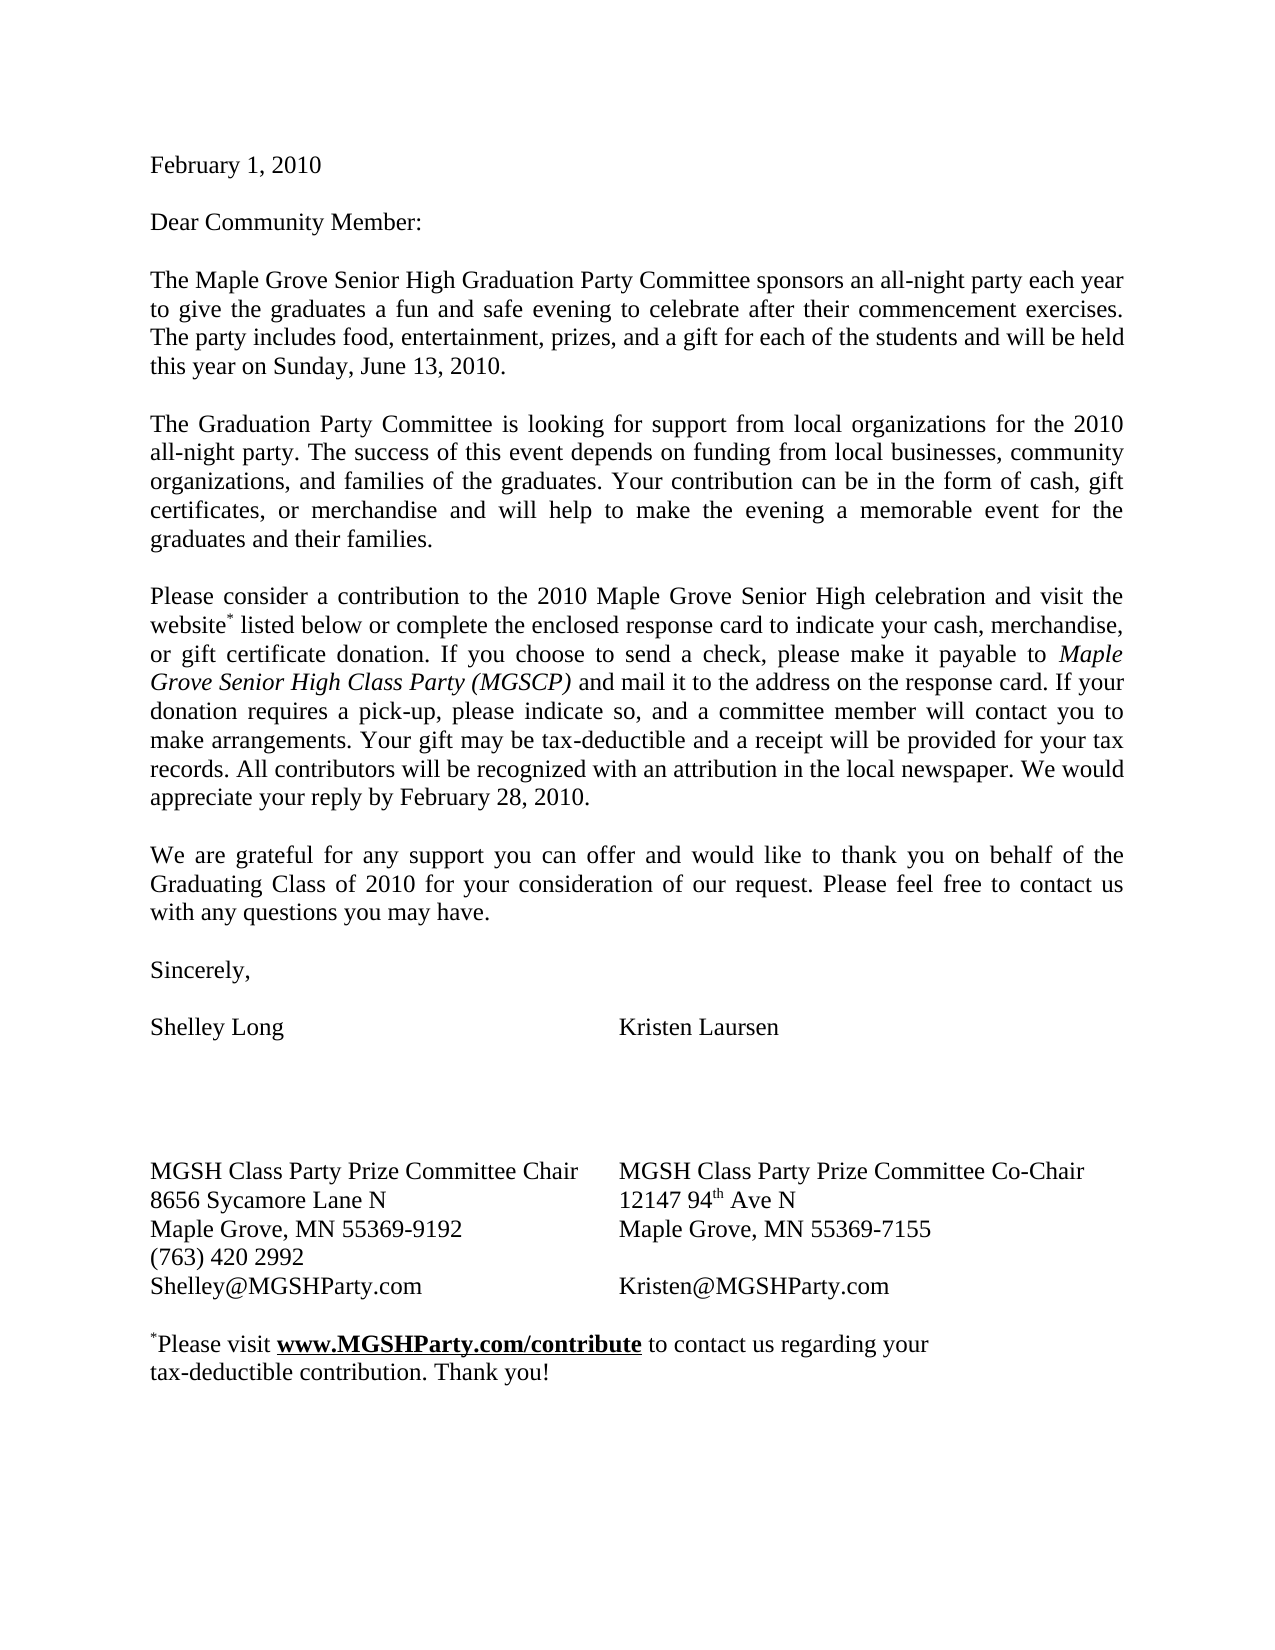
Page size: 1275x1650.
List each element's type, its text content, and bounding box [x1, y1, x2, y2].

text Sincerely, [150, 955, 1125, 984]
text 8656 Sycamore Lane N 12147 94th Ave N [150, 1185, 1125, 1214]
text *­Please visit www.MGSHParty.com/contribute to contact us regarding your tax‑deductible contribution. Thank you! [150, 1329, 975, 1386]
text Dear Community Member: [150, 207, 1125, 236]
text Shelley@MGSHParty.com Kristen@MGSHParty.com [150, 1271, 1125, 1300]
text February 1, 2010 [150, 150, 1125, 179]
text Maple Grove, MN 55369-9192 Maple Grove, MN 55369-7155 [150, 1214, 1125, 1242]
text The Graduation Party Committee is looking for support from local organizations for the 2010 all‑night party. The success of this event depends on funding from local businesses, community organizations, and families of the graduates. Your contribution can be in the form of cash, gift certificates, or merchandise and will help to make the evening a memorable event for the graduates and their families. [150, 409, 1125, 552]
text MGSH Class Party Prize Committee Chair MGSH Class Party Prize Committee Co-Chair [150, 1156, 1125, 1185]
text Shelley Long Kristen Laursen [150, 1012, 1125, 1041]
text We are grateful for any support you can offer and would like to thank you on behalf of the Graduating Class of 2010 for your consideration of our request. Please feel free to contact us with any questions you may have. [150, 840, 1125, 926]
text Please consider a contribution to the 2010 Maple Grove Senior High celebration and visit the website* listed below or complete the enclosed response card to indicate your cash, merchandise, or gift certificate donation. If you choose to send a check, please make it payable to Maple Grove Senior High Class Party (MGSCP) and mail it to the address on the response card. If your donation requires a pick‑up, please indicate so, and a committee member will contact you to make arrangements. Your gift may be tax‑deductible and a receipt will be provided for your tax records. All contributors will be recognized with an attribution in the local newspaper. We would appreciate your reply by February 28, 2010. [150, 581, 1125, 811]
text The Maple Grove Senior High Graduation Party Committee sponsors an all-night party each year to give the graduates a fun and safe evening to celebrate after their commencement exercises. The party includes food, entertainment, prizes, and a gift for each of the students and will be held this year on Sunday, June 13, 2010. [150, 265, 1125, 380]
text (763) 420 2992 [150, 1242, 1125, 1271]
